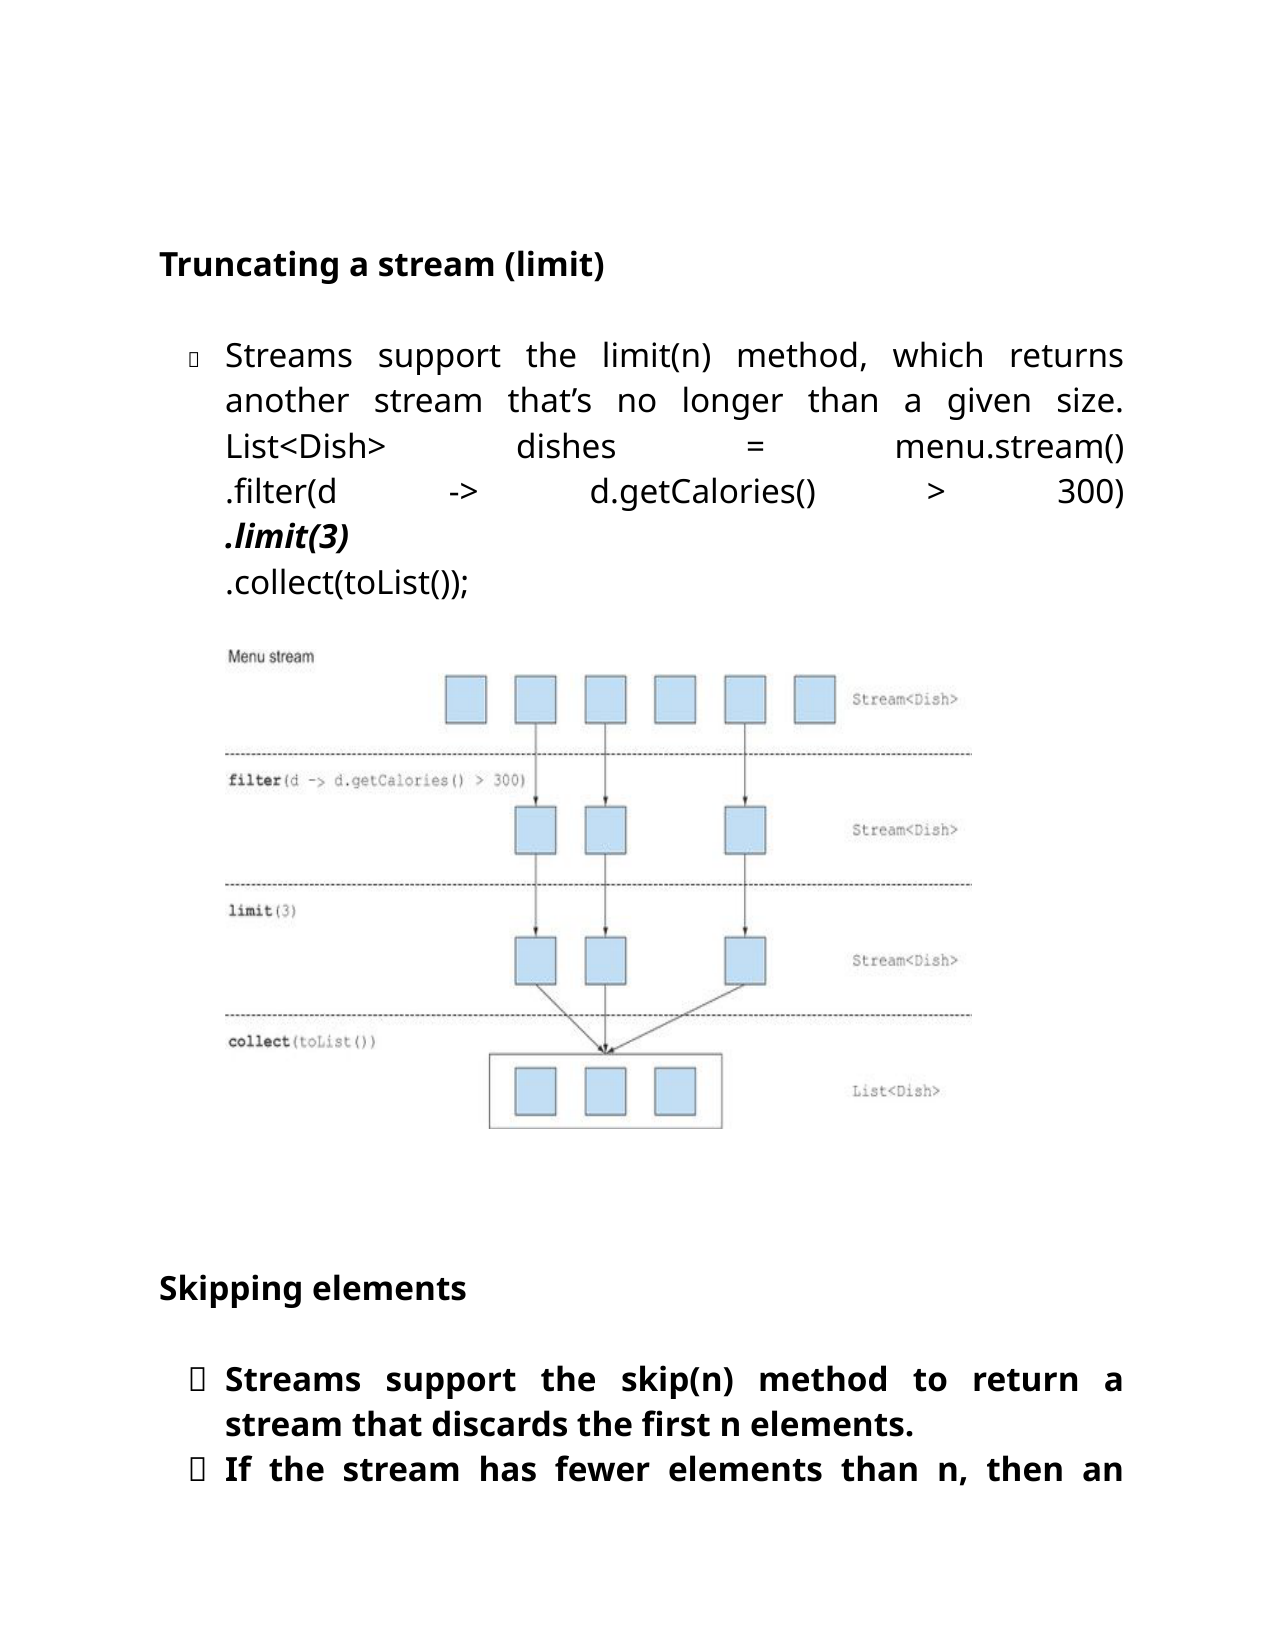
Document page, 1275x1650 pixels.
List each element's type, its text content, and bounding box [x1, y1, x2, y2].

list Skipping elements [159, 1264, 1125, 1310]
list If the stream has fewer elements than n, then an [187, 1446, 1125, 1492]
list Streams support the skip(n) method to return a stream that discards the first n elements. [187, 1355, 1125, 1446]
list Streams support the limit(n) method, which returns another stream that’s no longer than a given size. List<Dish> dishes = menu.stream() .filter(d -> d.getCalories() > 300) .limit(3) .collect(toList()); [187, 332, 1125, 604]
list Truncating a stream (limit) [159, 241, 1125, 286]
